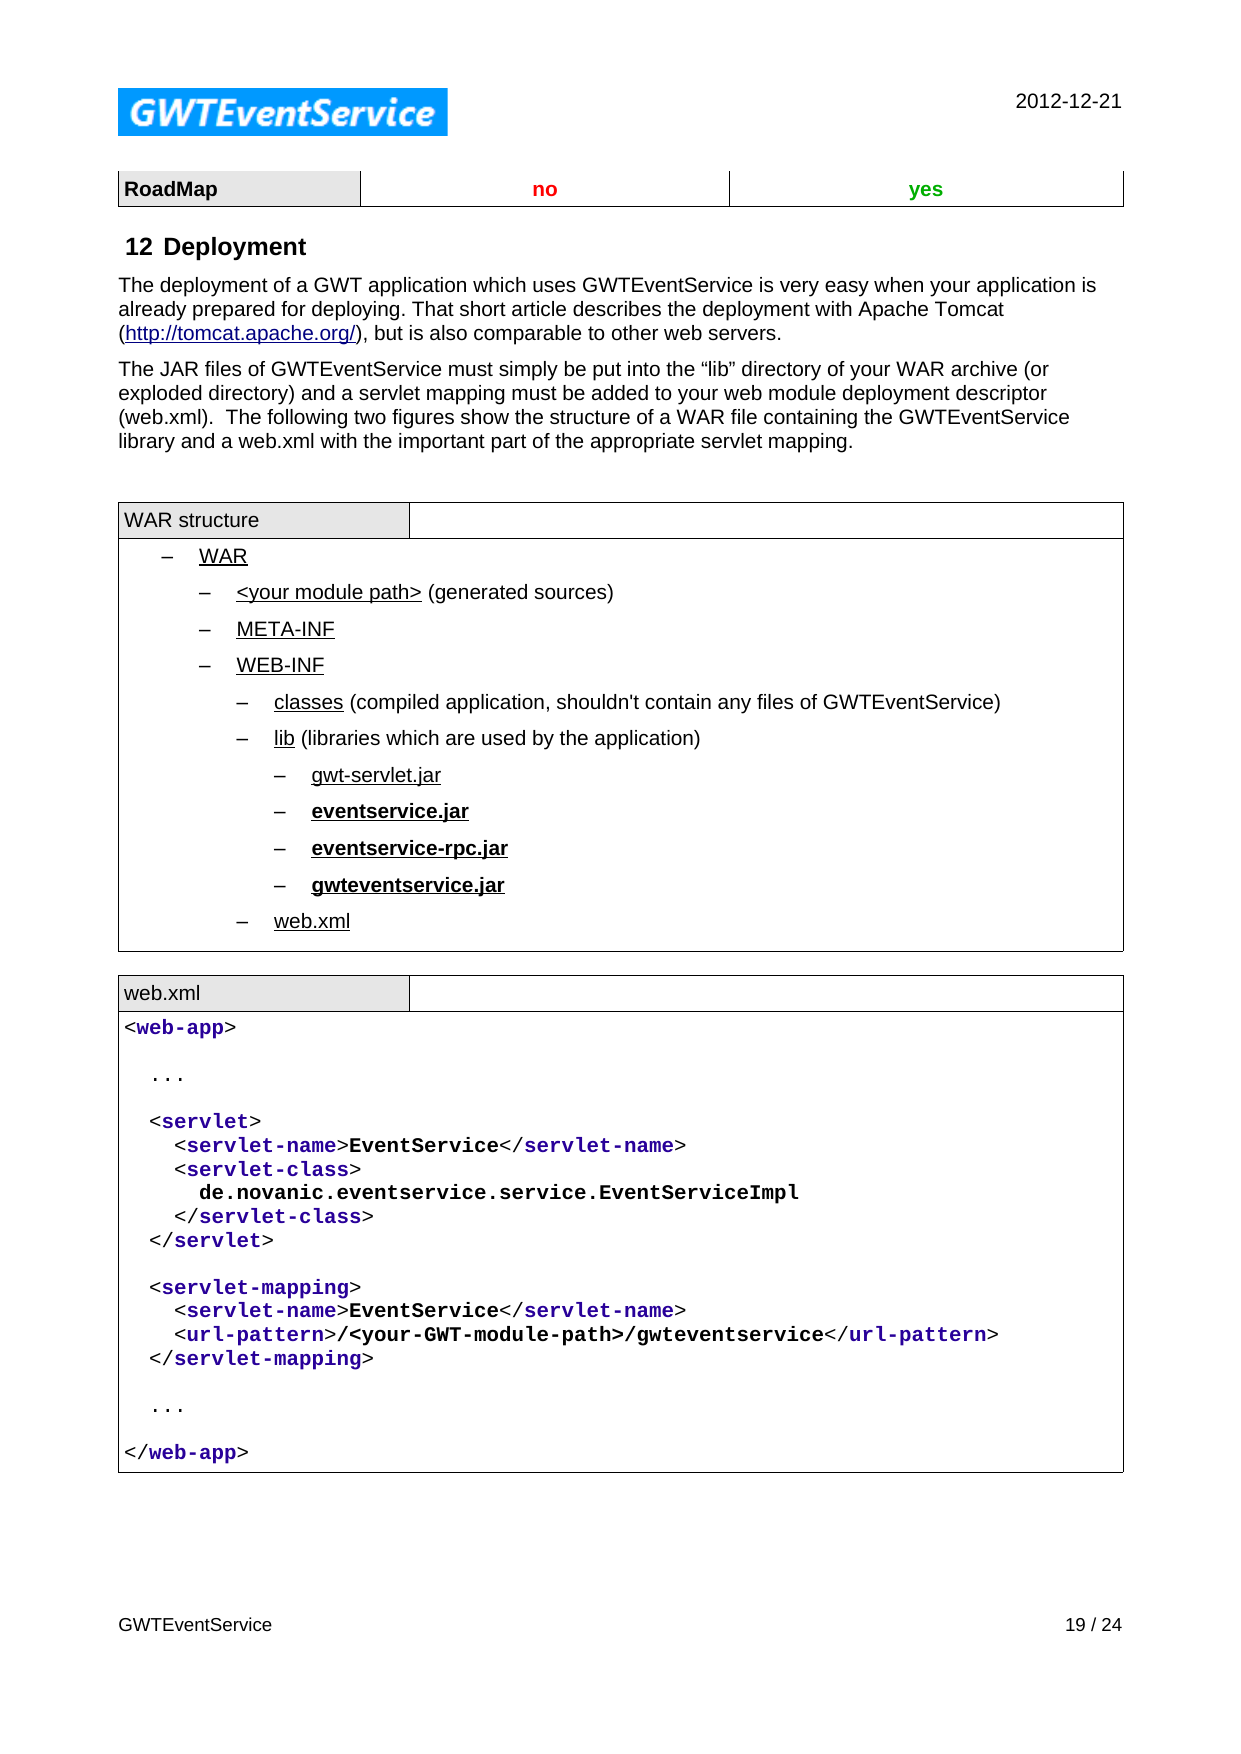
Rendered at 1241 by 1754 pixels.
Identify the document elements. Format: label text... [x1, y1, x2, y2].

table_header web.xml [119, 976, 409, 1011]
table_cell yes [730, 171, 1123, 206]
table_header [410, 503, 1123, 538]
text The JAR files of GWTEventService must simply be put into the “lib” directory of your WAR archive (or exploded directory) and a servlet mapping must be added to your web module deployment descriptor (web.xml). The following two figures show the structure of a WAR file containing the GWTEventService library and a web.xml with the important part of the appropriate servlet mapping. [118, 357, 1122, 453]
table_cell <web-app> ... <servlet> <servlet-name>EventService</servlet-name> <servlet-class> de.novanic.eventservice.service.EventServiceImpl </servlet-class> </servlet> <servlet-mapping> <servlet-name>EventService</servlet-name> <url-pattern>/<your-GWT-module-path>/gwteventservice</url-pattern> </servlet-mapping> ... </web-app> [119, 1012, 1123, 1472]
table_header [410, 976, 1123, 1011]
table_header WAR structure [119, 503, 409, 538]
picture [118, 88, 448, 136]
subtitle Deployment [118, 232, 1122, 260]
table_cell WAR <your module path> (generated sources) META-INF WEB-INF classes (compiled application, shouldn't contain any files of GWTEventService) lib (libraries which are used by the application) gwt-servlet.jar eventservice.jar eventservice-rpc.jar gwteventservice.jar web.xml [119, 539, 1123, 951]
text The deployment of a GWT application which uses GWTEventService is very easy when your application is already prepared for deploying. That short article describes the deployment with Apache Tomcat (http://tomcat.apache.org/), but is also comparable to other web servers. [118, 273, 1122, 345]
table_cell RoadMap [119, 171, 360, 206]
table_cell no [361, 171, 729, 206]
